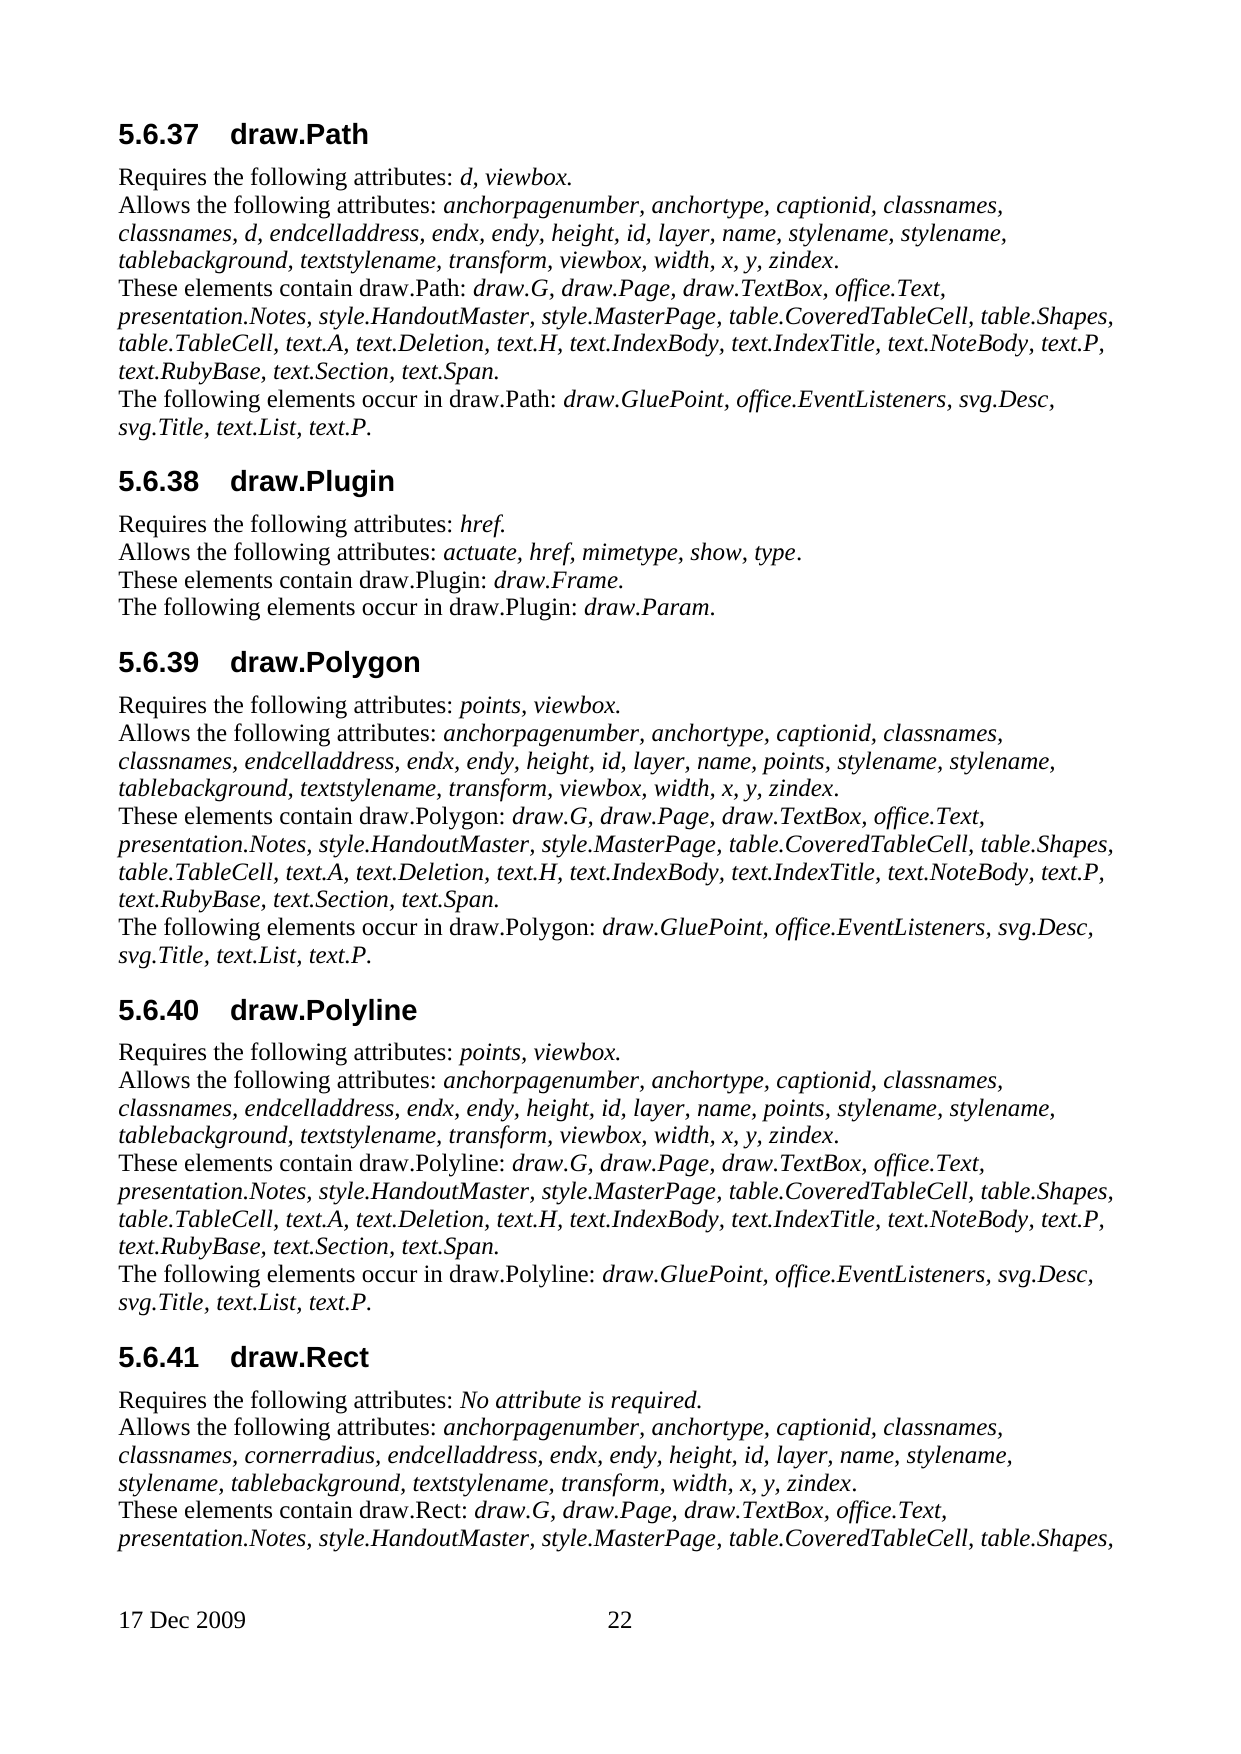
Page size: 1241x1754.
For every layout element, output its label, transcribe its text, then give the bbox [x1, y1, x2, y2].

text Allows the following attributes: anchorpagenumber, anchortype, captionid, classnames, classnames, endcelladdress, endx, endy, height, id, layer, name, points, stylename, stylename, tablebackground, textstylename, transform, viewbox, width, x, y, zindex. [118, 719, 1122, 802]
text The following elements occur in draw.Path: draw.GluePoint, office.EventListeners, svg.Desc, svg.Title, text.List, text.P. [118, 385, 1122, 440]
subtitle draw.Rect [118, 1341, 1122, 1373]
subtitle draw.Polygon [118, 646, 1122, 679]
subtitle draw.Plugin [118, 465, 1122, 498]
text The following elements occur in draw.Plugin: draw.Param. [118, 593, 1122, 621]
text Allows the following attributes: anchorpagenumber, anchortype, captionid, classnames, classnames, endcelladdress, endx, endy, height, id, layer, name, points, stylename, stylename, tablebackground, textstylename, transform, viewbox, width, x, y, zindex. [118, 1066, 1122, 1149]
subtitle draw.Path [118, 118, 1122, 151]
text These elements contain draw.Path: draw.G, draw.Page, draw.TextBox, office.Text, presentation.Notes, style.HandoutMaster, style.MasterPage, table.CoveredTableCell, table.Shapes, table.TableCell, text.A, text.Deletion, text.H, text.IndexBody, text.IndexTitle, text.NoteBody, text.P, text.RubyBase, text.Section, text.Span. [118, 274, 1122, 385]
text The following elements occur in draw.Polygon: draw.GluePoint, office.EventListeners, svg.Desc, svg.Title, text.List, text.P. [118, 913, 1122, 968]
subtitle draw.Polyline [118, 993, 1122, 1026]
text Allows the following attributes: anchorpagenumber, anchortype, captionid, classnames, classnames, cornerradius, endcelladdress, endx, endy, height, id, layer, name, stylename, stylename, tablebackground, textstylename, transform, width, x, y, zindex. [118, 1413, 1122, 1497]
text Requires the following attributes: points, viewbox. [118, 691, 1122, 719]
text These elements contain draw.Polygon: draw.G, draw.Page, draw.TextBox, office.Text, presentation.Notes, style.HandoutMaster, style.MasterPage, table.CoveredTableCell, table.Shapes, table.TableCell, text.A, text.Deletion, text.H, text.IndexBody, text.IndexTitle, text.NoteBody, text.P, text.RubyBase, text.Section, text.Span. [118, 802, 1122, 913]
text Requires the following attributes: href. [118, 510, 1122, 538]
text Requires the following attributes: d, viewbox. [118, 163, 1122, 191]
text These elements contain draw.Polyline: draw.G, draw.Page, draw.TextBox, office.Text, presentation.Notes, style.HandoutMaster, style.MasterPage, table.CoveredTableCell, table.Shapes, table.TableCell, text.A, text.Deletion, text.H, text.IndexBody, text.IndexTitle, text.NoteBody, text.P, text.RubyBase, text.Section, text.Span. [118, 1149, 1122, 1260]
text Allows the following attributes: actuate, href, mimetype, show, type. [118, 538, 1122, 566]
text These elements contain draw.Rect: draw.G, draw.Page, draw.TextBox, office.Text, presentation.Notes, style.HandoutMaster, style.MasterPage, table.CoveredTableCell, table.Shapes, [118, 1497, 1122, 1552]
text The following elements occur in draw.Polyline: draw.GluePoint, office.EventListeners, svg.Desc, svg.Title, text.List, text.P. [118, 1260, 1122, 1316]
text Requires the following attributes: points, viewbox. [118, 1038, 1122, 1066]
text Requires the following attributes: No attribute is required. [118, 1386, 1122, 1413]
text These elements contain draw.Plugin: draw.Frame. [118, 566, 1122, 593]
text Allows the following attributes: anchorpagenumber, anchortype, captionid, classnames, classnames, d, endcelladdress, endx, endy, height, id, layer, name, stylename, stylename, tablebackground, textstylename, transform, viewbox, width, x, y, zindex. [118, 191, 1122, 274]
